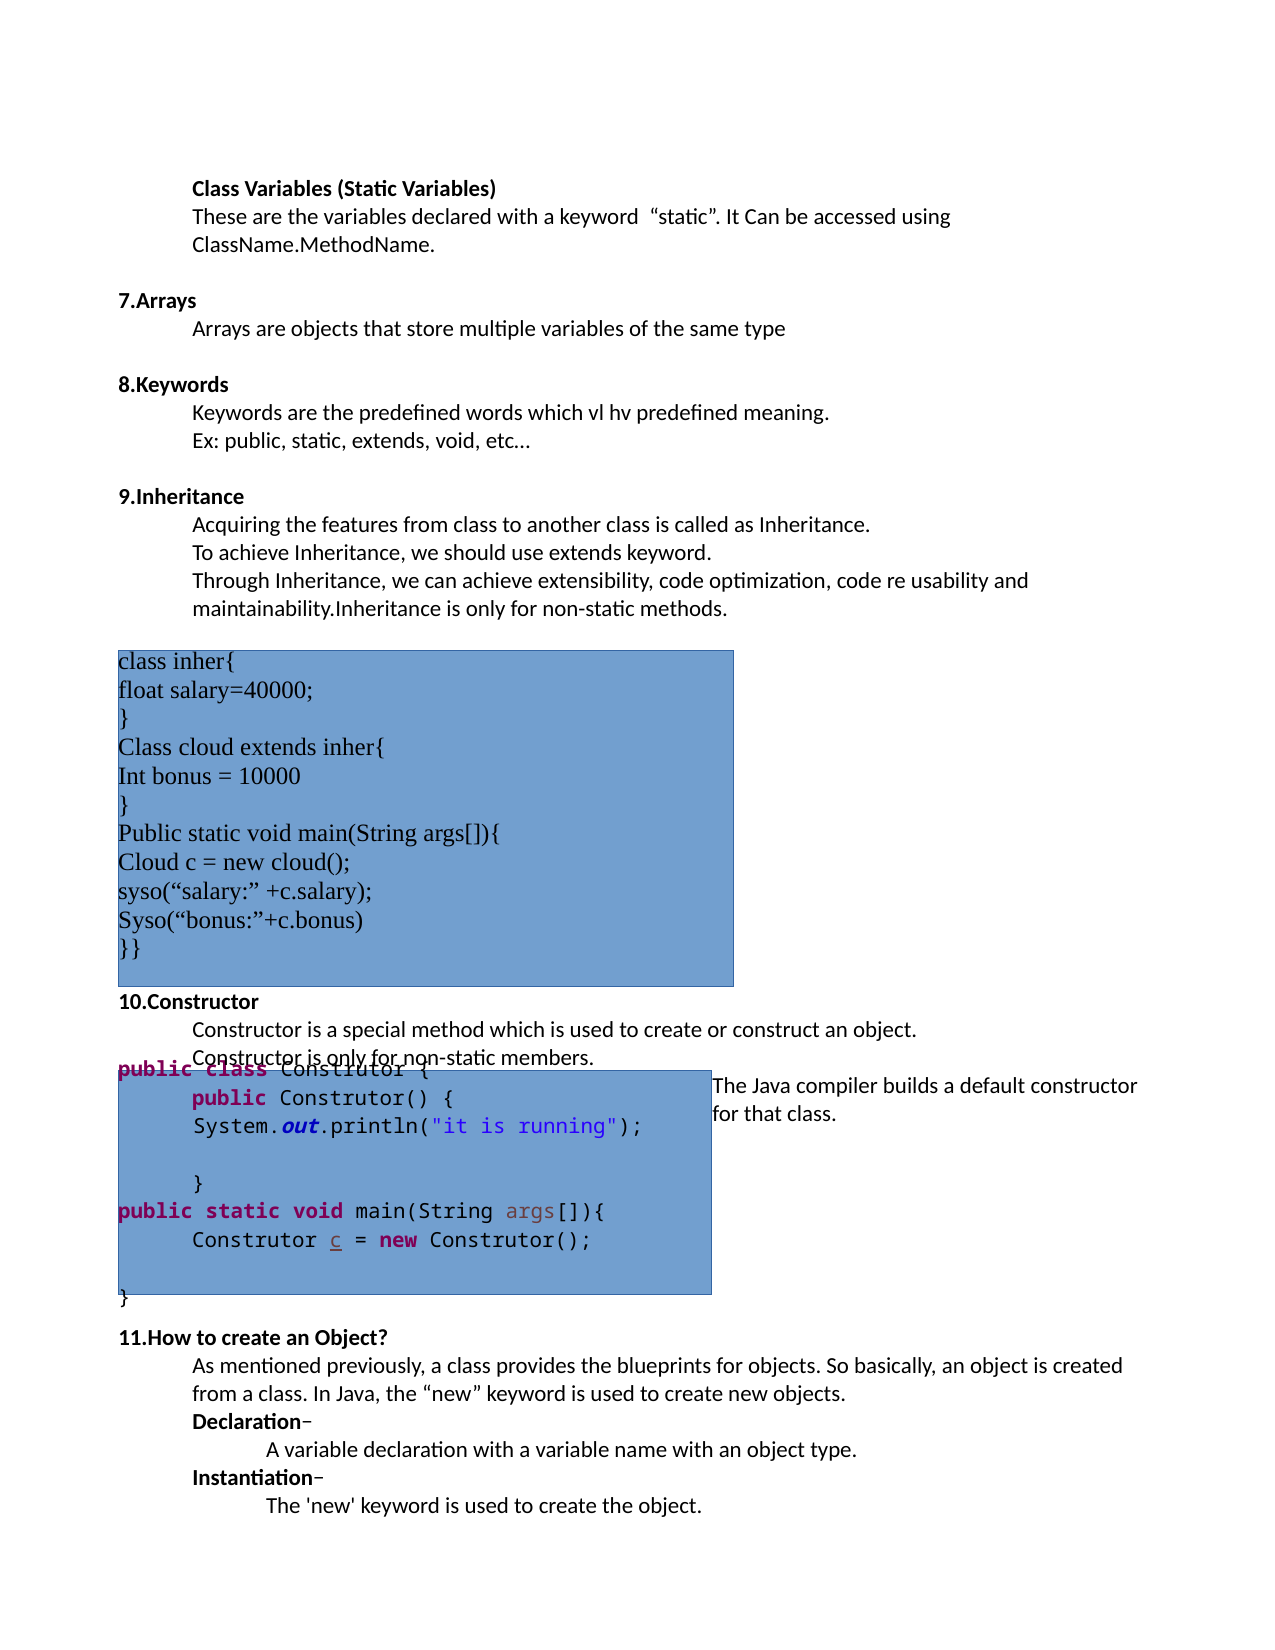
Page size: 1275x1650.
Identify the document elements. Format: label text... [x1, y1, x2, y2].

text Class Variables (Static Variables) [118, 174, 1157, 202]
text 11.How to create an Object? [118, 1323, 1157, 1351]
text The Java compiler builds a default constructor for that class. [712, 1071, 1157, 1127]
text 10.Constructor [118, 987, 1157, 1015]
text Acquiring the features from class to another class is called as Inheritance. [118, 510, 1157, 538]
text 8.Keywords [118, 370, 1157, 398]
text To achieve Inheritance, we should use extends keyword. [118, 538, 1157, 566]
text Ex: public, static, extends, void, etc… [118, 426, 1157, 454]
text A variable declaration with a variable name with an object type. [118, 1435, 1157, 1463]
text The 'new' keyword is used to create the object. [118, 1491, 1157, 1519]
text Declaration− [118, 1407, 1157, 1435]
text Constructor is only for non-static members. [118, 1043, 1157, 1071]
text Instantiation− [118, 1463, 1157, 1491]
text These are the variables declared with a keyword “static”. It Can be accessed using ClassName.MethodName. [118, 202, 1157, 258]
text Arrays are objects that store multiple variables of the same type [118, 314, 1157, 342]
text 7.Arrays [118, 286, 1157, 314]
text As mentioned previously, a class provides the blueprints for objects. So basically, an object is created from a class. In Java, the “new” keyword is used to create new objects. [118, 1351, 1157, 1407]
text Keywords are the predefined words which vl hv predefined meaning. [118, 398, 1157, 426]
text 9.Inheritance [118, 482, 1157, 510]
text Constructor is a special method which is used to create or construct an object. [118, 1015, 1157, 1043]
text Through Inheritance, we can achieve extensibility, code optimization, code re usability and maintainability.Inheritance is only for non-static methods. [118, 566, 1157, 622]
